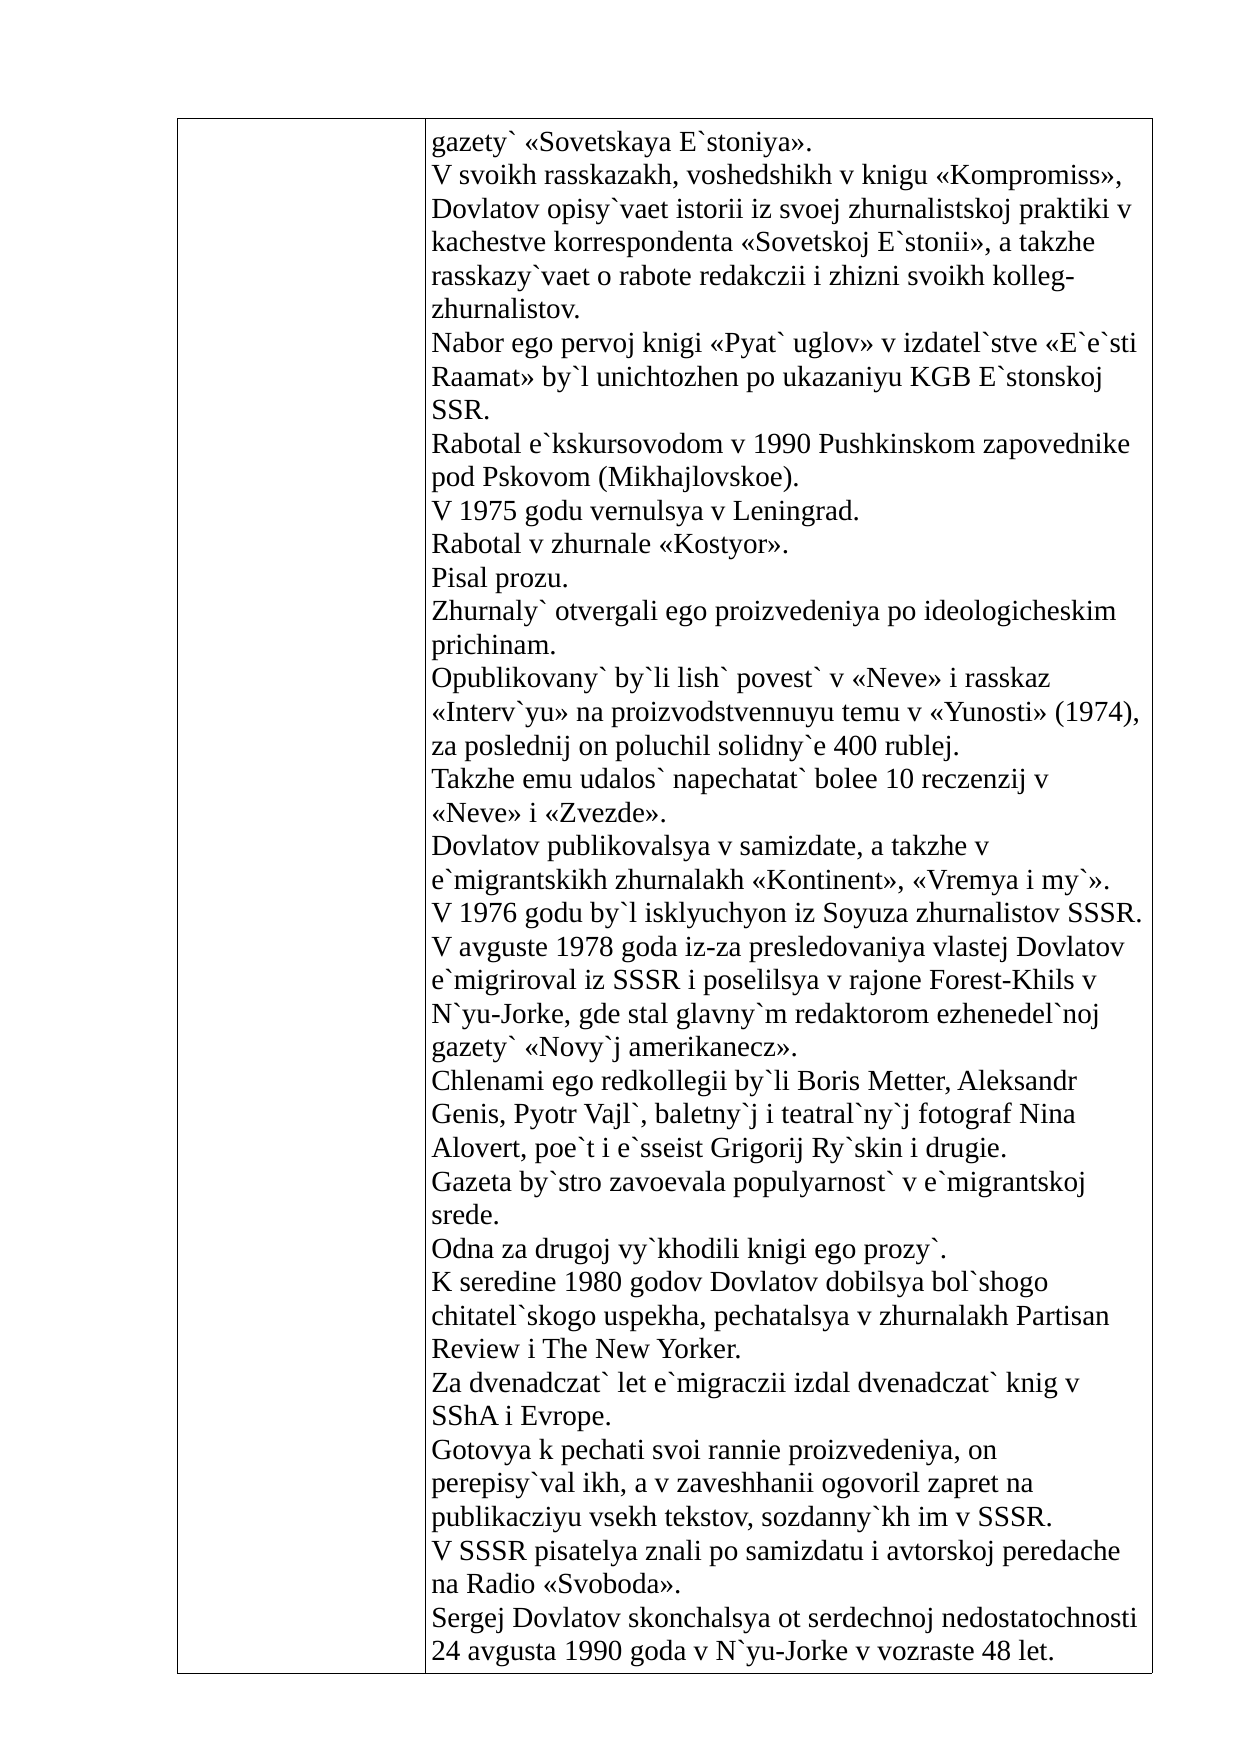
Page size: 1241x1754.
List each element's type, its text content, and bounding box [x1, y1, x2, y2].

table_cell [178, 119, 425, 1673]
table_cell gazety` «Sovetskaya E`stoniya». V svoikh rasskazakh, voshedshikh v knigu «Kompromiss», Dovlatov opisy`vaet istorii iz svoej zhurnalistskoj praktiki v kachestve korrespondenta «Sovetskoj E`stonii», a takzhe rasskazy`vaet o rabote redakczii i zhizni svoikh kolleg-zhurnalistov. Nabor ego pervoj knigi «Pyat` uglov» v izdatel`stve «E`e`sti Raamat» by`l unichtozhen po ukazaniyu KGB E`stonskoj SSR. Rabotal e`kskursovodom v 1990 Pushkinskom zapovednike pod Pskovom (Mikhajlovskoe). V 1975 godu vernulsya v Leningrad. Rabotal v zhurnale «Kostyor». Pisal prozu. Zhurnaly` otvergali ego proizvedeniya po ideologicheskim prichinam. Opublikovany` by`li lish` povest` v «Neve» i rasskaz «Interv`yu» na proizvodstvennuyu temu v «Yunosti» (1974), za poslednij on poluchil solidny`e 400 rublej. Takzhe emu udalos` napechatat` bolee 10 reczenzij v «Neve» i «Zvezde». Dovlatov publikovalsya v samizdate, a takzhe v e`migrantskikh zhurnalakh «Kontinent», «Vremya i my`». V 1976 godu by`l isklyuchyon iz Soyuza zhurnalistov SSSR. V avguste 1978 goda iz-za presledovaniya vlastej Dovlatov e`migriroval iz SSSR i poselilsya v rajone Forest-Khils v N`yu-Jorke, gde stal glavny`m redaktorom ezhenedel`noj gazety` «Novy`j amerikanecz». Chlenami ego redkollegii by`li Boris Metter, Aleksandr Genis, Pyotr Vajl`, baletny`j i teatral`ny`j fotograf Nina Alovert, poe`t i e`sseist Grigorij Ry`skin i drugie. Gazeta by`stro zavoevala populyarnost` v e`migrantskoj srede. Odna za drugoj vy`khodili knigi ego prozy`. K seredine 1980 godov Dovlatov dobilsya bol`shogo chitatel`skogo uspekha, pechatalsya v zhurnalakh Partisan Review i The New Yorker. Za dvenadczat` let e`migraczii izdal dvenadczat` knig v SShA i Evrope. Gotovya k pechati svoi rannie proizvedeniya, on perepisy`val ikh, a v zaveshhanii ogovoril zapret na publikacziyu vsekh tekstov, sozdanny`kh im v SSSR. V SSSR pisatelya znali po samizdatu i avtorskoj peredache na Radio «Svoboda». Sergej Dovlatov skonchalsya ot serdechnoj nedostatochnosti 24 avgusta 1990 goda v N`yu-Jorke v vozraste 48 let. [426, 119, 1152, 1673]
